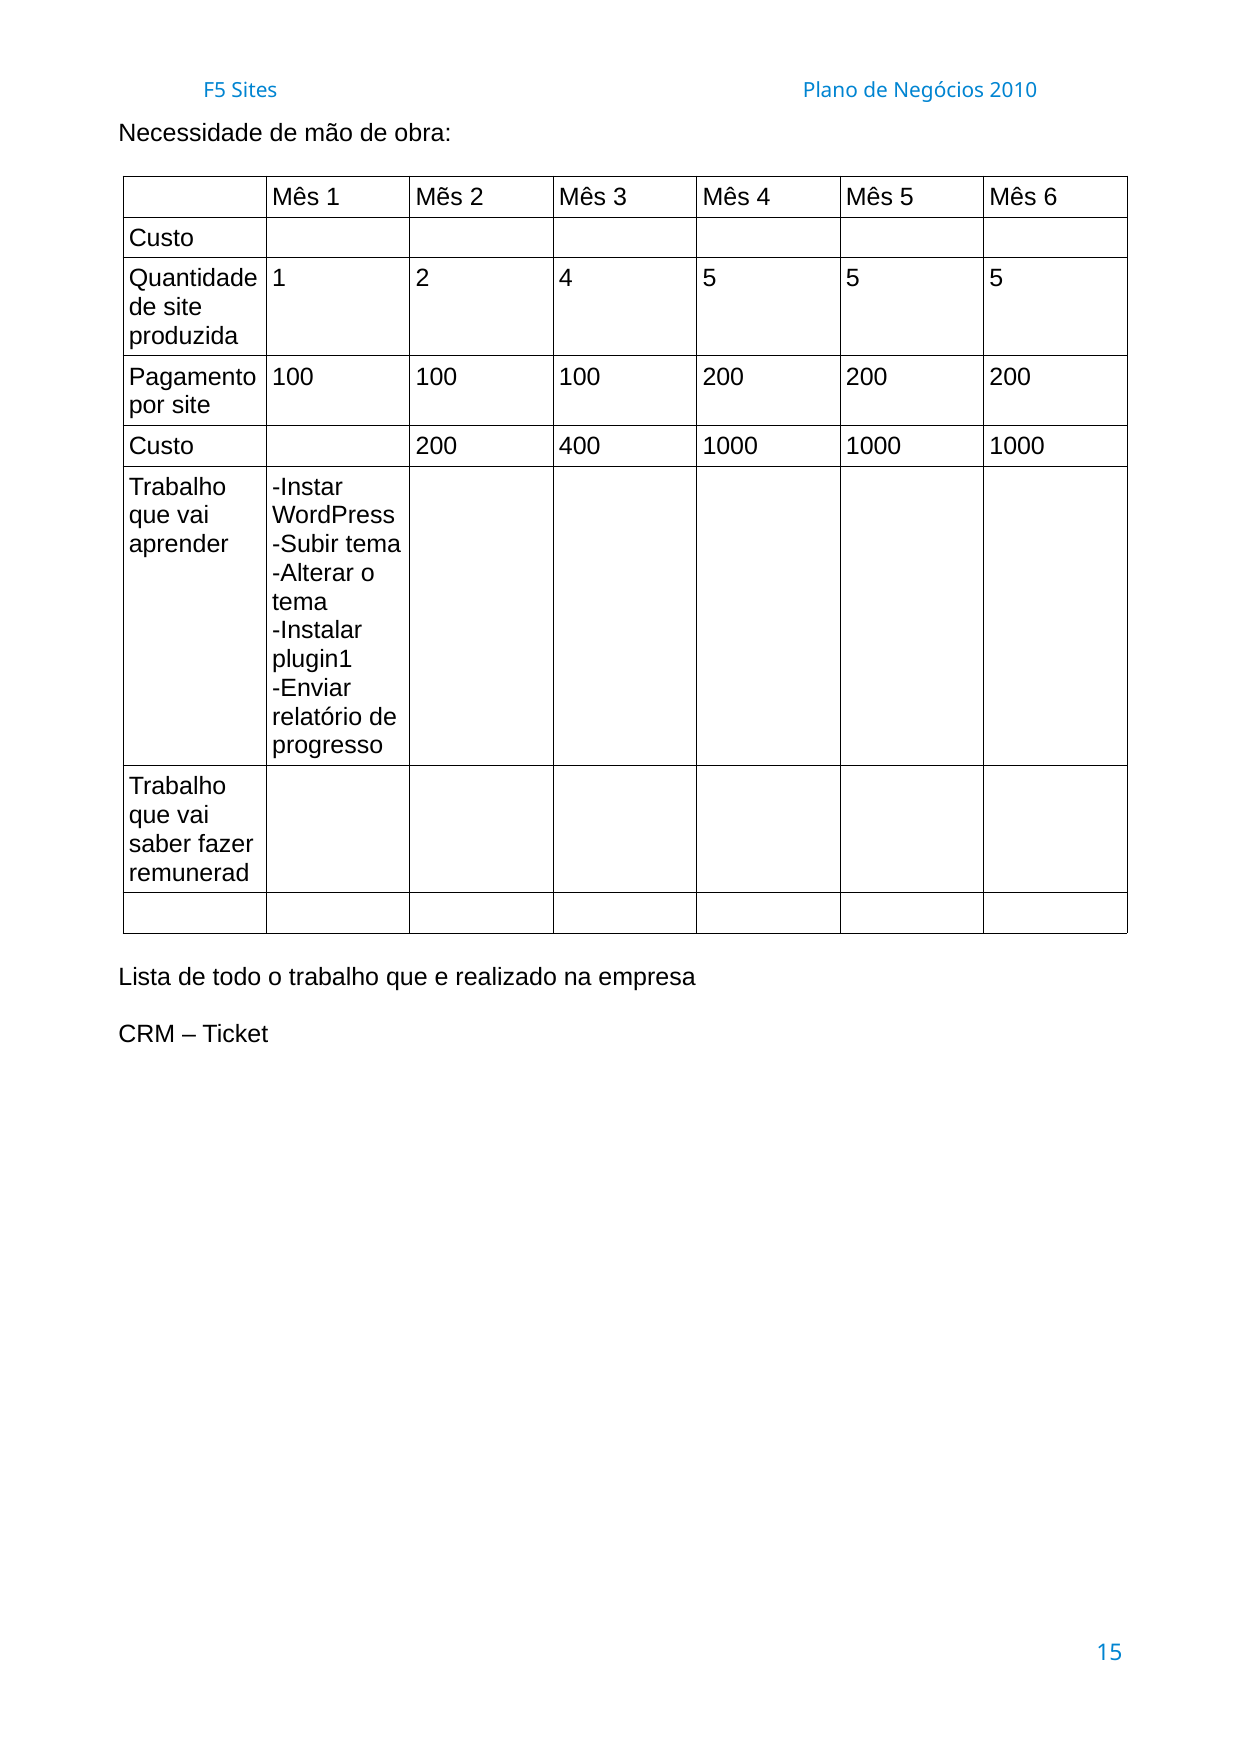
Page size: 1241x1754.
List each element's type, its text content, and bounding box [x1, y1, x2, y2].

table_cell [267, 893, 409, 933]
table_header [124, 177, 266, 216]
table_cell Trabalho que vai saber fazer remunerad [124, 766, 266, 892]
table_cell [697, 218, 840, 257]
table_cell [841, 766, 983, 892]
table_cell 100 [267, 356, 409, 425]
text Lista de todo o trabalho que e realizado na empresa [118, 962, 1122, 991]
table_cell Pagamento por site [124, 356, 266, 425]
table_cell 200 [841, 356, 983, 425]
table_cell 100 [410, 356, 553, 425]
table_cell [841, 218, 983, 257]
table_cell [554, 893, 696, 933]
table_cell 1000 [841, 426, 983, 466]
table_cell [984, 467, 1127, 765]
table_cell [697, 766, 840, 892]
table_header Mês 1 [267, 177, 409, 216]
table_cell [697, 467, 840, 765]
table_cell 1 [267, 258, 409, 355]
table_cell 5 [984, 258, 1127, 355]
table_cell [410, 893, 553, 933]
table_cell Custo [124, 426, 266, 466]
table_cell 200 [410, 426, 553, 466]
table_cell [697, 893, 840, 933]
table_cell 5 [697, 258, 840, 355]
table_cell Custo [124, 218, 266, 257]
table_header Mês 6 [984, 177, 1127, 216]
table_cell Trabalho que vai aprender [124, 467, 266, 765]
table_cell [554, 218, 696, 257]
table_cell [267, 766, 409, 892]
table_cell 200 [697, 356, 840, 425]
table_cell 200 [984, 356, 1127, 425]
table_cell [984, 893, 1127, 933]
table_cell 400 [554, 426, 696, 466]
table_cell [554, 467, 696, 765]
table_cell [267, 218, 409, 257]
table_cell 2 [410, 258, 553, 355]
table_cell [841, 467, 983, 765]
table_cell [267, 426, 409, 466]
table_cell [410, 218, 553, 257]
table_cell [554, 766, 696, 892]
text Necessidade de mão de obra: [118, 118, 1122, 147]
table_header Mês 3 [554, 177, 696, 216]
table_cell -Instar WordPress -Subir tema -Alterar o tema -Instalar plugin1 -Enviar relatório de progresso [267, 467, 409, 765]
table_cell [410, 766, 553, 892]
table_cell [984, 766, 1127, 892]
table_cell 100 [554, 356, 696, 425]
table_cell 4 [554, 258, 696, 355]
table_cell Quantidade de site produzida [124, 258, 266, 355]
table_cell [841, 893, 983, 933]
table_cell [124, 893, 266, 933]
table_cell [984, 218, 1127, 257]
text CRM – Ticket [118, 1019, 1122, 1048]
table_header Mês 5 [841, 177, 983, 216]
table_cell 1000 [697, 426, 840, 466]
table_header Mẽs 2 [410, 177, 553, 216]
table_cell 5 [841, 258, 983, 355]
table_cell 1000 [984, 426, 1127, 466]
table_header Mês 4 [697, 177, 840, 216]
table_cell [410, 467, 553, 765]
